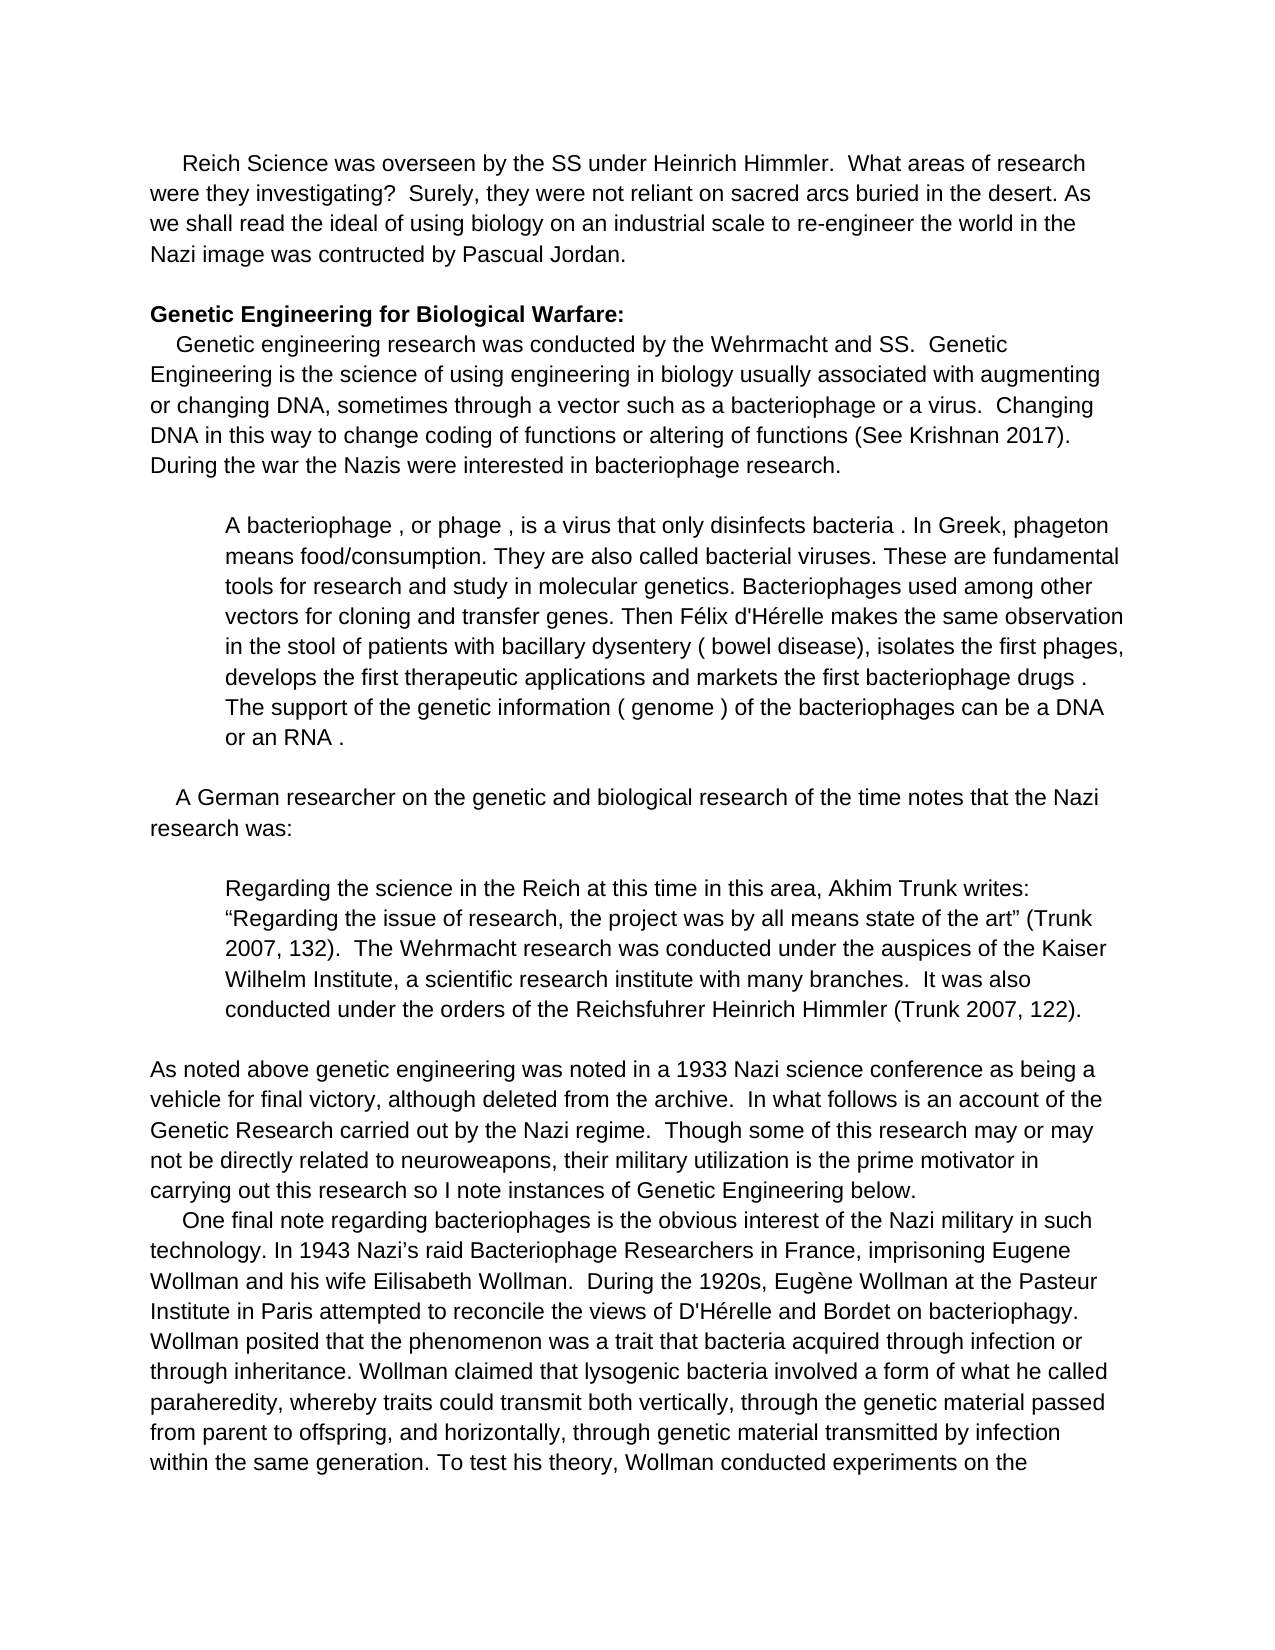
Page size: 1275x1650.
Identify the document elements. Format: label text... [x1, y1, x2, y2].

text A bacteriophage , or phage , is a virus that only disinfects bacteria . In Greek, phageton means food/consumption. They are also called bacterial viruses. These are fundamental tools for research and study in molecular genetics. Bacteriophages used among other vectors for cloning and transfer genes. Then Félix d'Hérelle makes the same observation in the stool of patients with bacillary dysentery ( bowel disease), isolates the first phages, develops the first therapeutic applications and markets the first bacteriophage drugs . The support of the genetic information ( genome ) of the bacteriophages can be a DNA or an RNA . [225, 512, 1125, 781]
text Regarding the science in the Reich at this time in this area, Akhim Trunk writes: “Regarding the issue of research, the project was by all means state of the art” (Trunk 2007, 132). The Wehrmacht research was conducted under the auspices of the Kaiser Wilhelm Institute, a scientific research institute with many branches. It was also conducted under the orders of the Reichsfuhrer Heinrich Himmler (Trunk 2007, 122). [225, 875, 1125, 1052]
text As noted above genetic engineering was noted in a 1933 Nazi science conference as being a vehicle for final victory, although deleted from the archive. In what follows is an account of the Genetic Research carried out by the Nazi regime. Though some of this research may or may not be directly related to neuroweapons, their military utilization is the prime motivator in carrying out this research so I note instances of Genetic Engineering below. [150, 1056, 1125, 1203]
text A German researcher on the genetic and biological research of the time notes that the Nazi research was: [150, 784, 1125, 841]
text One final note regarding bacteriophages is the obvious interest of the Nazi military in such technology. In 1943 Nazi’s raid Bacteriophage Researchers in France, imprisoning Eugene Wollman and his wife Eilisabeth Wollman. During the 1920s, Eugène Wollman at the Pasteur Institute in Paris attempted to reconcile the views of D'Hérelle and Bordet on bacteriophagy. Wollman posited that the phenomenon was a trait that bacteria acquired through infection or through inheritance. Wollman claimed that lysogenic bacteria involved a form of what he called paraheredity, whereby traits could transmit both vertically, through the genetic material passed from parent to offspring, and horizontally, through genetic material transmitted by infection within the same generation. To test his theory, Wollman conducted experiments on the [150, 1207, 1125, 1475]
text Reich Science was overseen by the SS under Heinrich Himmler. What areas of research were they investigating? Surely, they were not reliant on sacred arcs buried in the desert. As we shall read the ideal of using biology on an industrial scale to re-engineer the world in the Nazi image was contructed by Pascual Jordan. Genetic Engineering for Biological Warfare: Genetic engineering research was conducted by the Wehrmacht and SS. Genetic Engineering is the science of using engineering in biology usually associated with augmenting or changing DNA, sometimes through a vector such as a bacteriophage or a virus. Changing DNA in this way to change coding of functions or altering of functions (See Krishnan 2017). During the war the Nazis were interested in bacteriophage research. [150, 150, 1125, 478]
